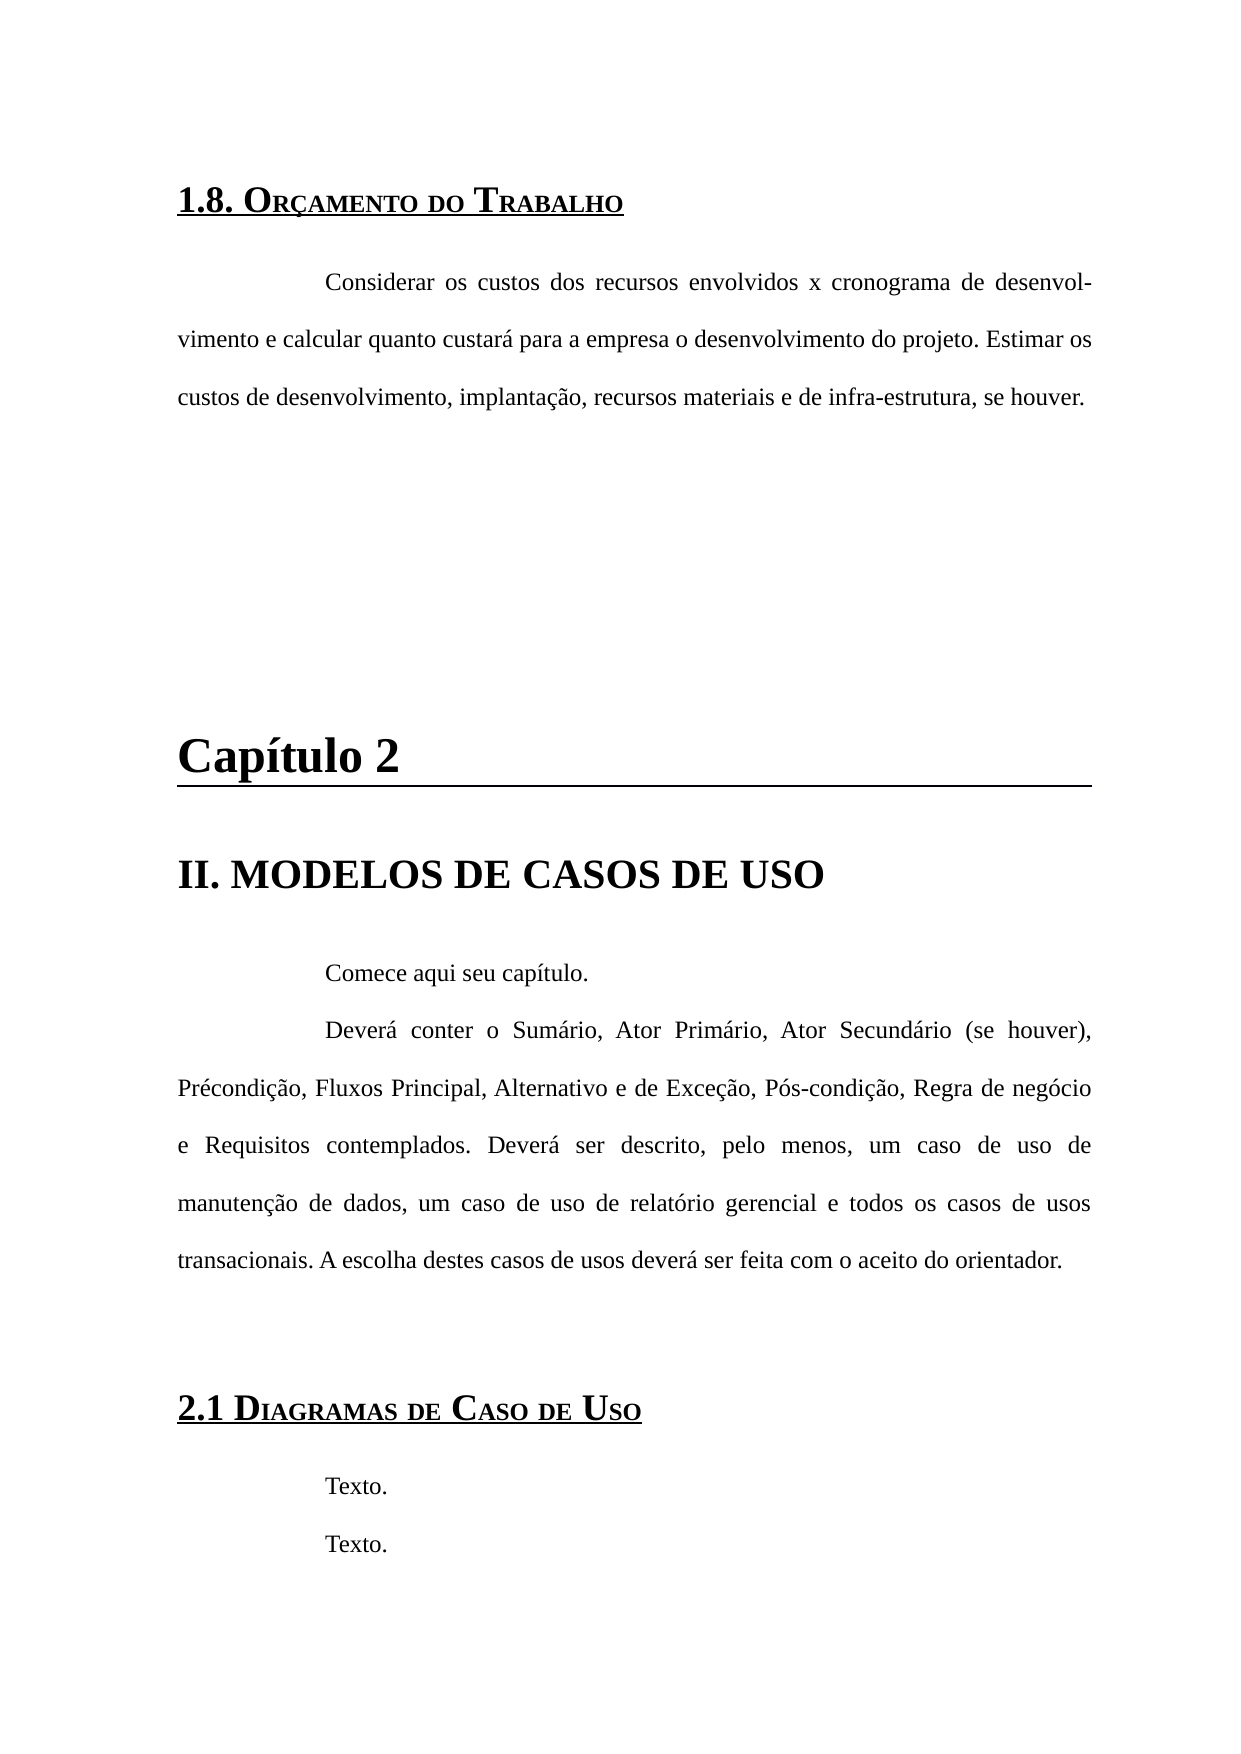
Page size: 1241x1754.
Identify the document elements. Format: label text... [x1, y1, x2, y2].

text Texto. [177, 1471, 1092, 1500]
text Capítulo 2 [177, 726, 1092, 785]
text Deverá conter o Sumário, Ator Primário, Ator Secundário (se houver), Précondição, Fluxos Principal, Alternativo e de Exceção, Pós-condição, Regra de negócio e Requisitos contemplados. Deverá ser descrito, pelo menos, um caso de uso de manutenção de dados, um caso de uso de relatório gerencial e todos os casos de usos transacionais. A escolha destes casos de usos deverá ser feita com o aceito do orientador. [177, 1015, 1092, 1274]
text Texto. [177, 1529, 1092, 1558]
subtitle 1.8. Orçamento do Trabalho [177, 177, 1092, 220]
text Considerar os custos dos recursos envolvidos x cronograma de desenvol-vimento e calcular quanto custará para a empresa o desenvolvimento do projeto. Estimar os custos de desenvolvimento, implantação, recursos materiais e de infra-estrutura, se houver. [177, 267, 1092, 411]
subtitle ii. Modelos de casos de Uso [177, 849, 1092, 897]
text Comece aqui seu capítulo. [177, 958, 1092, 986]
subtitle 2.1 Diagramas de Caso de Uso [177, 1385, 1092, 1428]
